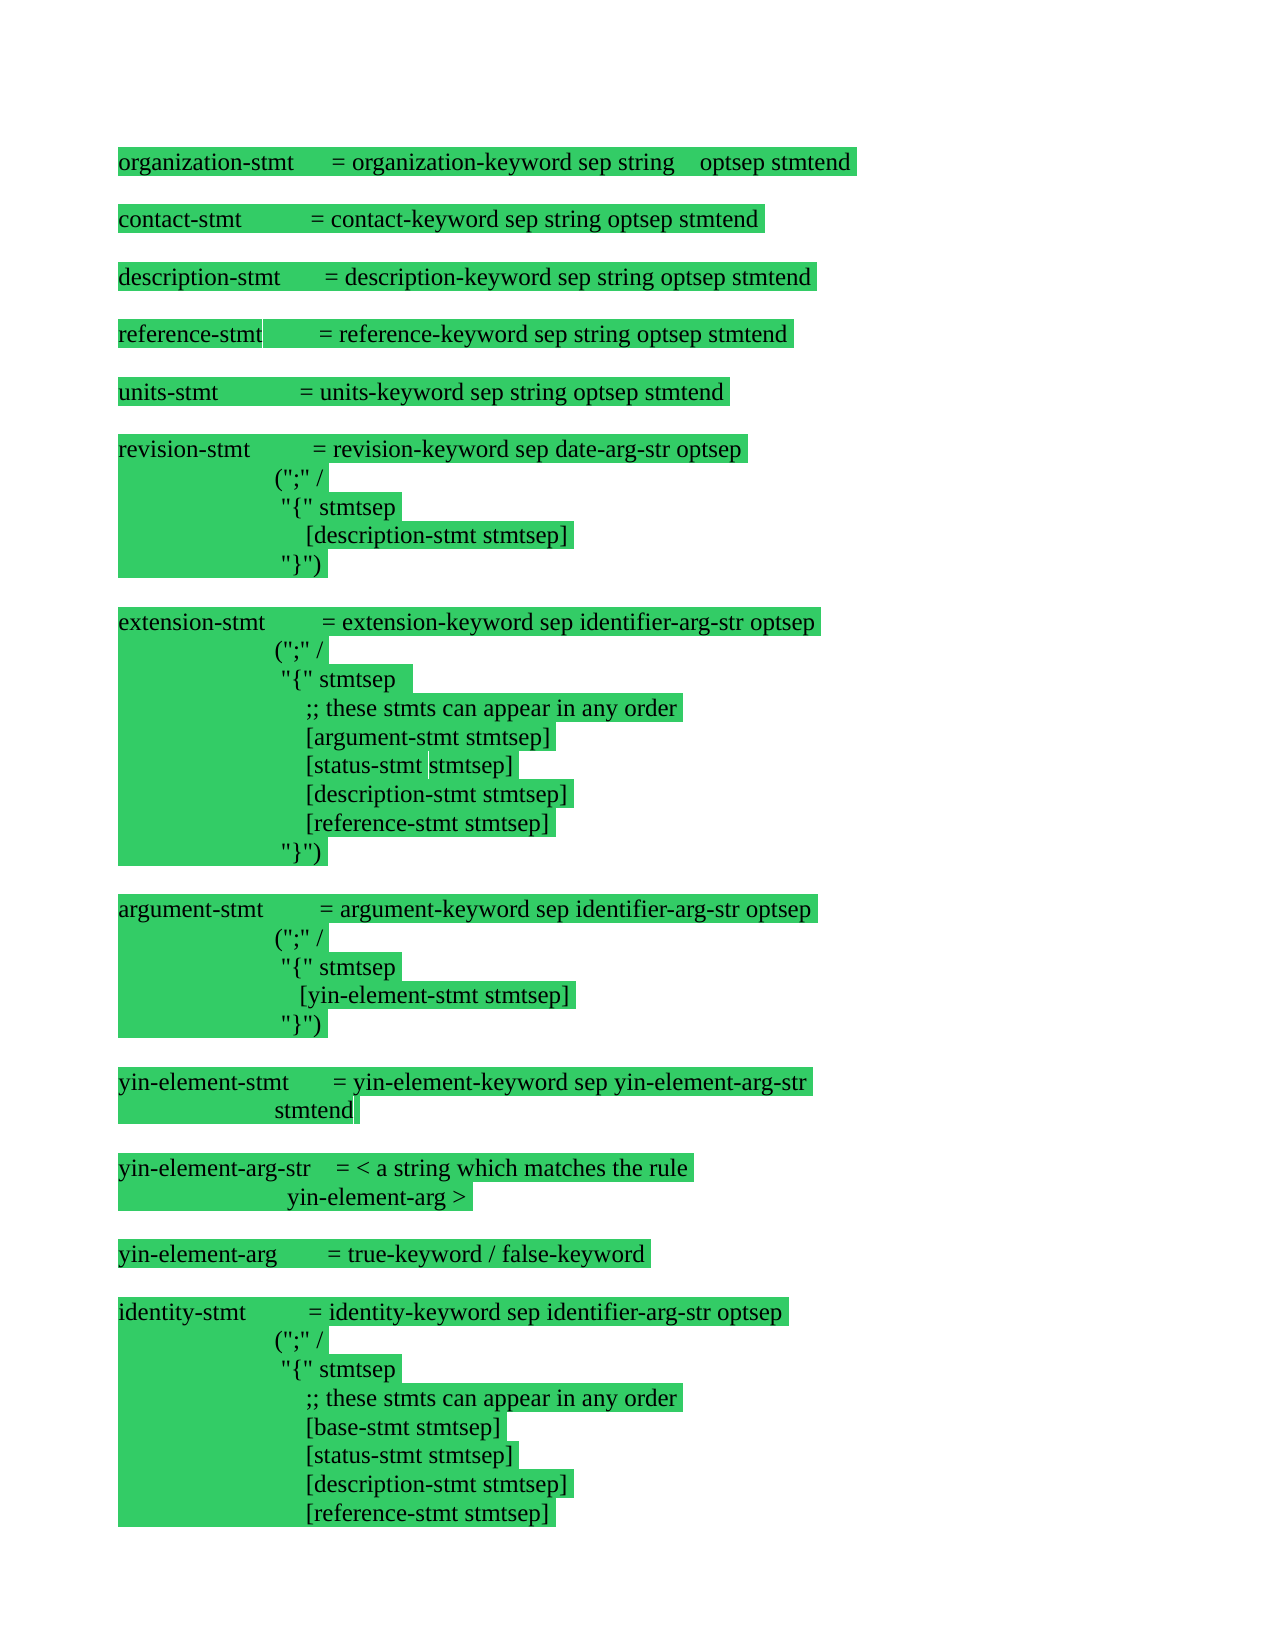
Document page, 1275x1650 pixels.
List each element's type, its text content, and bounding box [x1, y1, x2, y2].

text reference-stmt = reference-keyword sep string optsep stmtend [118, 319, 1157, 348]
text argument-stmt = argument-keyword sep identifier-arg-str optsep [118, 894, 1157, 923]
text identity-stmt = identity-keyword sep identifier-arg-str optsep [118, 1297, 1157, 1326]
text ;; these stmts can appear in any order [118, 1383, 1157, 1412]
text stmtend [118, 1096, 1157, 1124]
text (";" / [118, 1326, 1157, 1354]
text (";" / [118, 636, 1157, 664]
text [status-stmt stmtsep] [118, 751, 1157, 779]
text (";" / [118, 463, 1157, 492]
text [reference-stmt stmtsep] [118, 808, 1157, 837]
text yin-element-stmt = yin-element-keyword sep yin-element-arg-str [118, 1067, 1157, 1096]
text yin-element-arg > [118, 1182, 1157, 1211]
text revision-stmt = revision-keyword sep date-arg-str optsep [118, 434, 1157, 463]
text [argument-stmt stmtsep] [118, 722, 1157, 751]
text ;; these stmts can appear in any order [118, 693, 1157, 722]
text "{" stmtsep [118, 664, 1157, 693]
text units-stmt = units-keyword sep string optsep stmtend [118, 377, 1157, 406]
text [yin-element-stmt stmtsep] [118, 981, 1157, 1009]
text [description-stmt stmtsep] [118, 779, 1157, 808]
text contact-stmt = contact-keyword sep string optsep stmtend [118, 204, 1157, 233]
text yin-element-arg = true-keyword / false-keyword [118, 1239, 1157, 1268]
text [status-stmt stmtsep] [118, 1441, 1157, 1469]
text yin-element-arg-str = < a string which matches the rule [118, 1153, 1157, 1182]
text "{" stmtsep [118, 952, 1157, 981]
text description-stmt = description-keyword sep string optsep stmtend [118, 262, 1157, 291]
text [base-stmt stmtsep] [118, 1412, 1157, 1441]
text [description-stmt stmtsep] [118, 1469, 1157, 1498]
text "}") [118, 549, 1157, 578]
text organization-stmt = organization-keyword sep string optsep stmtend [118, 147, 1157, 176]
text (";" / [118, 923, 1157, 952]
text [description-stmt stmtsep] [118, 521, 1157, 549]
text [reference-stmt stmtsep] [118, 1498, 1157, 1527]
text "}") [118, 1009, 1157, 1038]
text "{" stmtsep [118, 1354, 1157, 1383]
text "}") [118, 837, 1157, 866]
text "{" stmtsep [118, 492, 1157, 521]
text extension-stmt = extension-keyword sep identifier-arg-str optsep [118, 607, 1157, 636]
